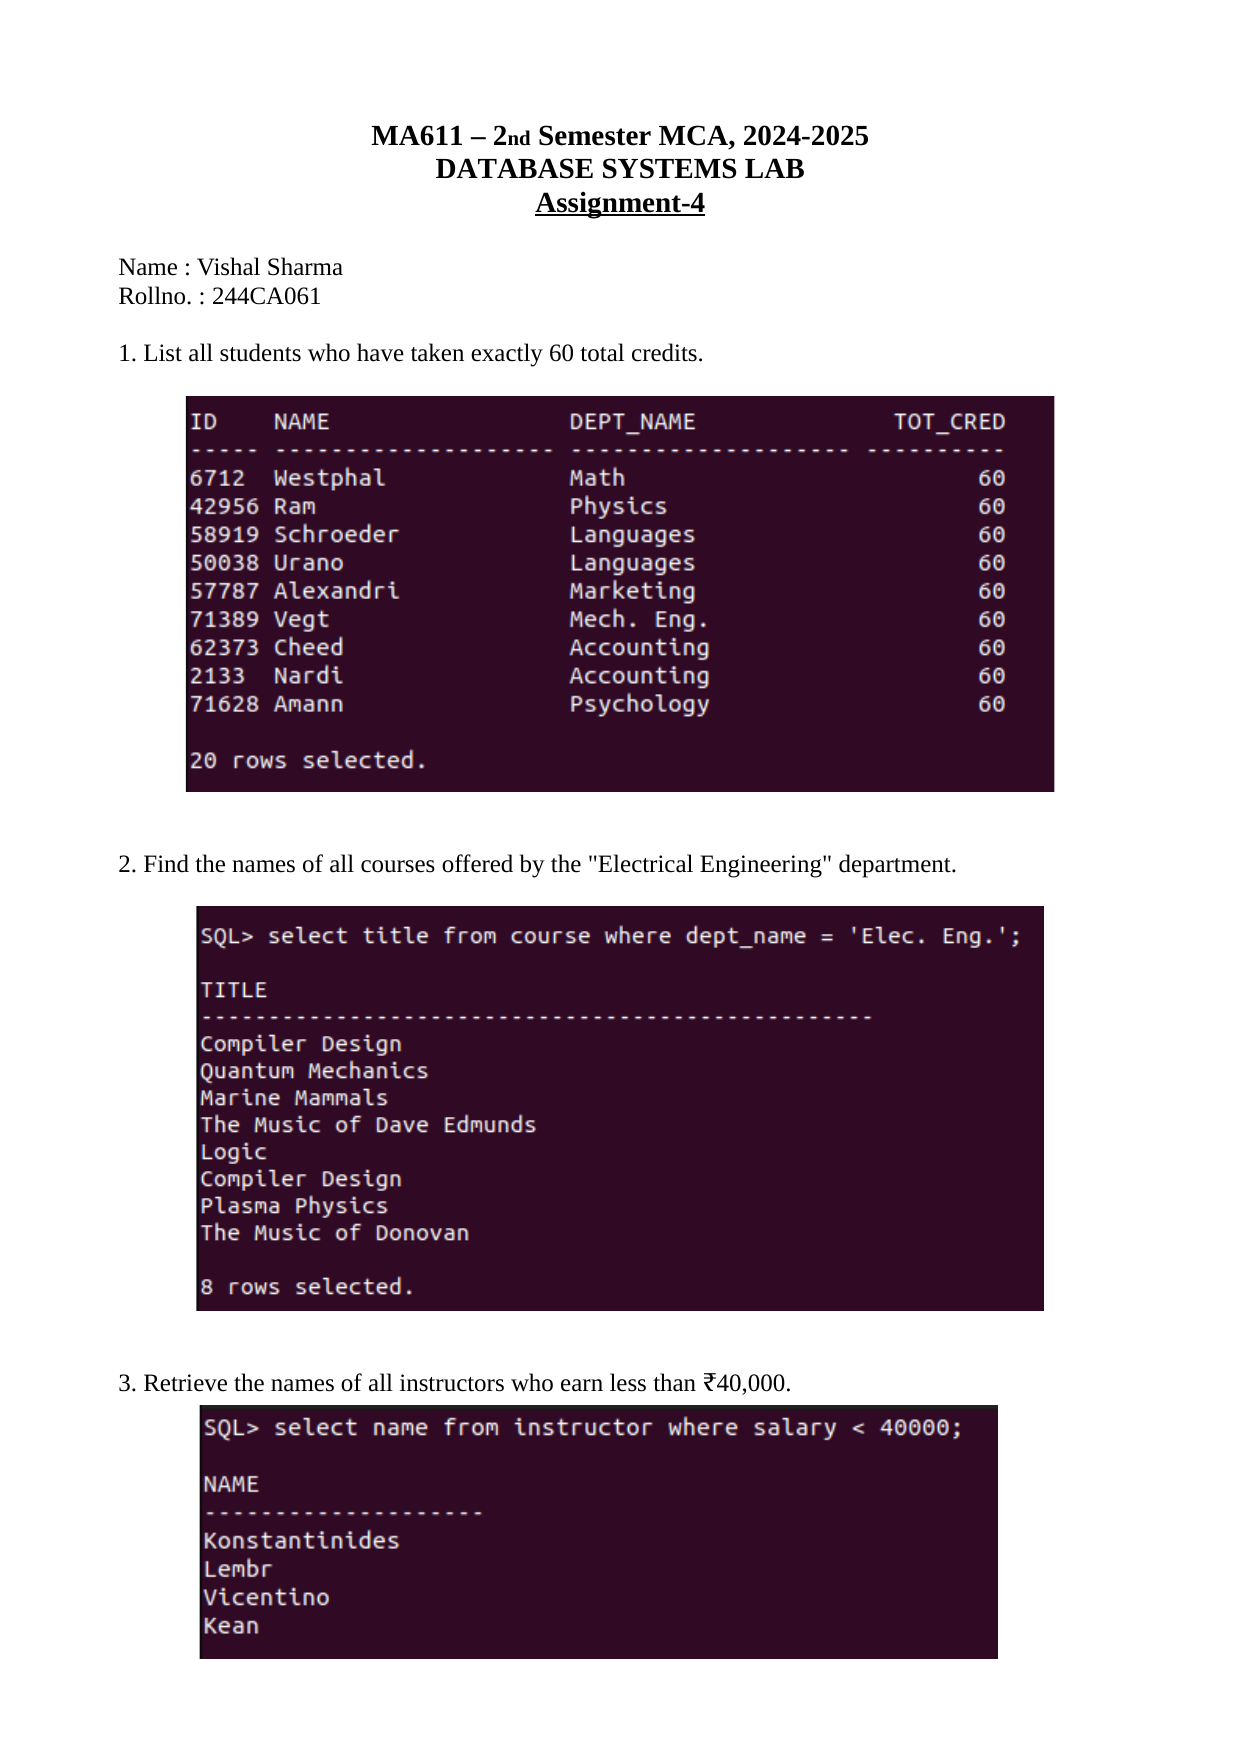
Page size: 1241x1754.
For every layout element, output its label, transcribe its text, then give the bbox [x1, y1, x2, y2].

text MA611 – 2nd Semester MCA, 2024-2025 [118, 118, 1122, 152]
text DATABASE SYSTEMS LAB [118, 152, 1122, 185]
picture [199, 1405, 998, 1659]
text 3. Retrieve the names of all instructors who earn less than ₹40,000. [118, 1368, 1122, 1397]
text Rollno. : 244CA061 [118, 281, 1122, 310]
picture [196, 906, 1044, 1311]
text 1. List all students who have taken exactly 60 total credits. [118, 338, 1122, 367]
text 2. Find the names of all courses offered by the "Electrical Engineering" department. [118, 849, 1122, 878]
text Assignment-4 [118, 185, 1122, 219]
picture [185, 396, 1055, 792]
text Name : Vishal Sharma [118, 252, 1122, 281]
